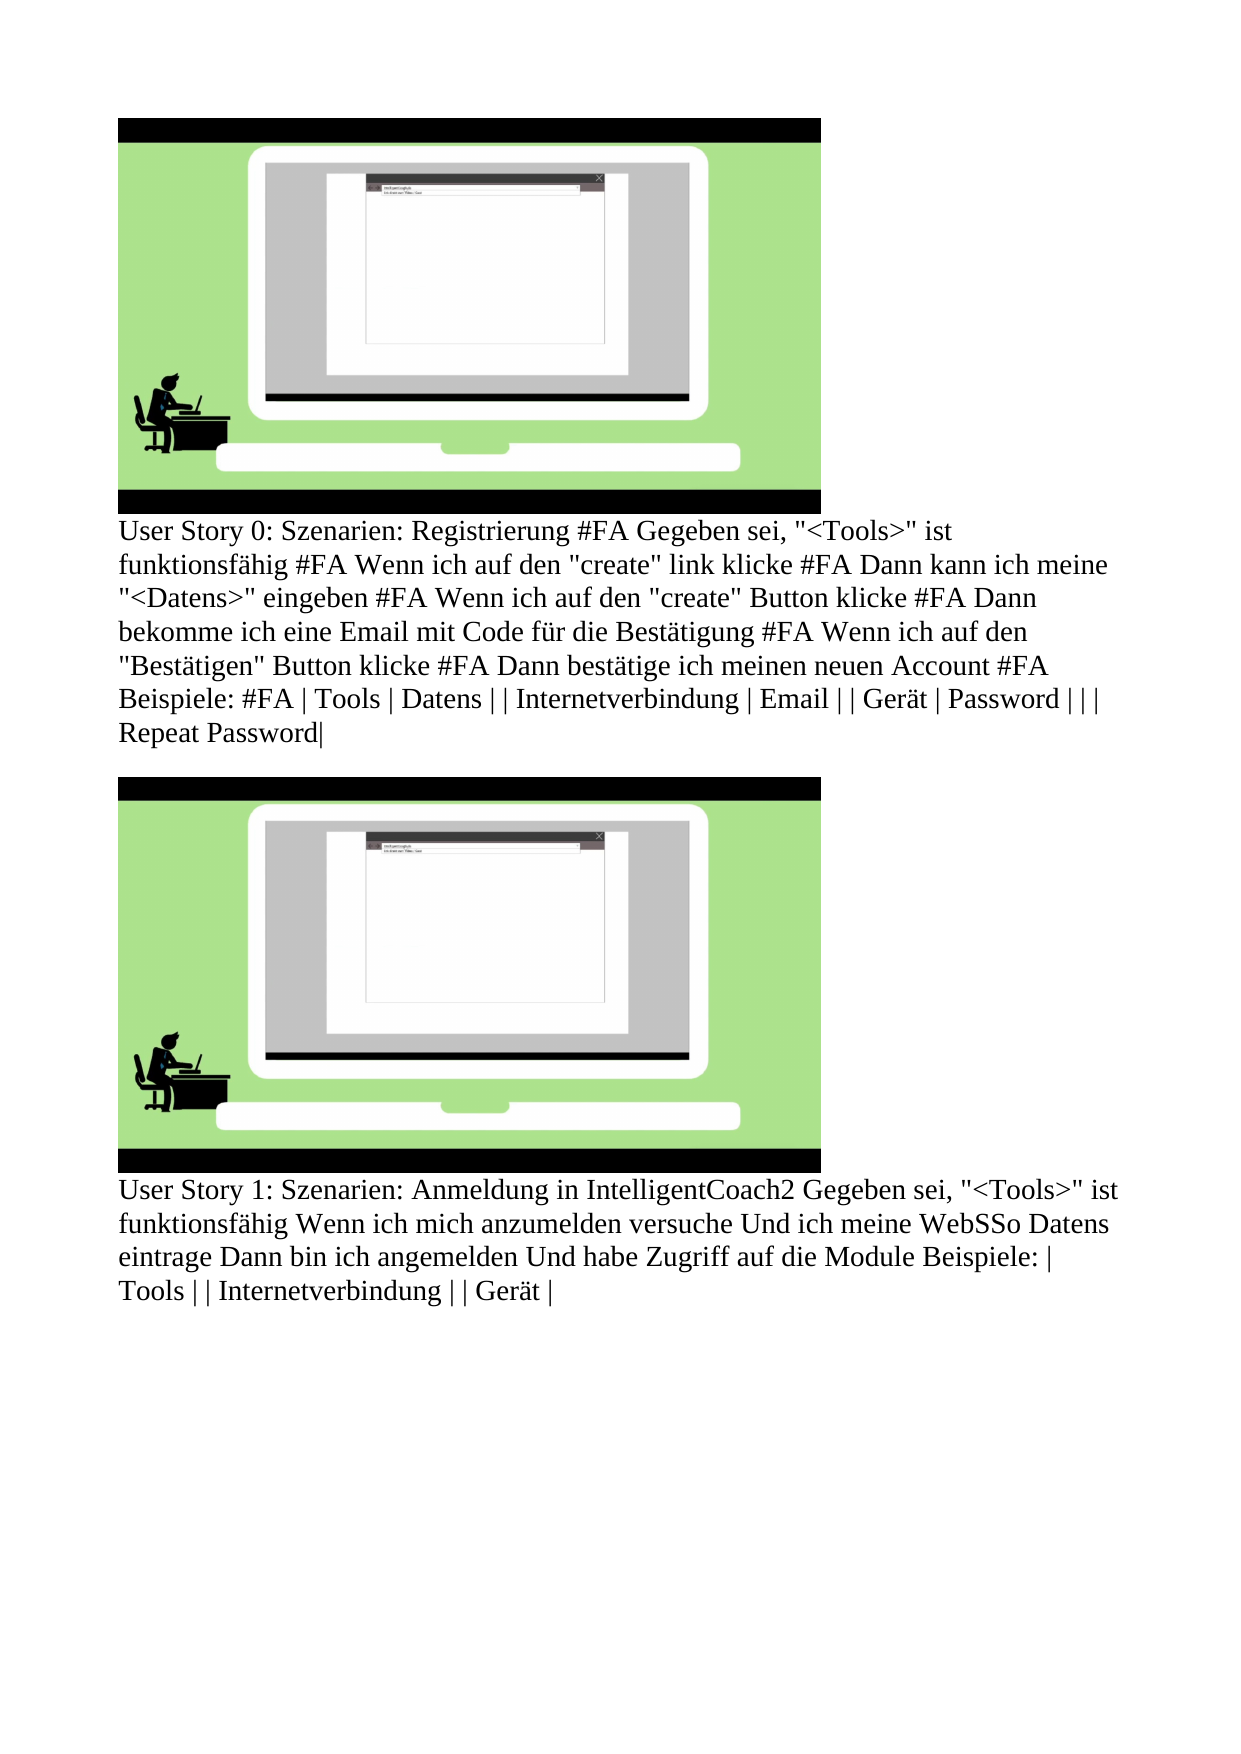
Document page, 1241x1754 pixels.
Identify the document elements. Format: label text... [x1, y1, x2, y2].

text User Story 1: Szenarien: Anmeldung in IntelligentCoach2 Gegeben sei, "<Tools>" ist funktionsfähig Wenn ich mich anzumelden versuche Und ich meine WebSSo Datens eintrage Dann bin ich angemelden Und habe Zugriff auf die Module Beispiele: | Tools | | Internetverbindung | | Gerät | [118, 1172, 1122, 1306]
text User Story 0: Szenarien: Registrierung #FA Gegeben sei, "<Tools>" ist funktionsfähig #FA Wenn ich auf den "create" link klicke #FA Dann kann ich meine "<Datens>" eingeben #FA Wenn ich auf den "create" Button klicke #FA Dann bekomme ich eine Email mit Code für die Bestätigung #FA Wenn ich auf den "Bestätigen" Button klicke #FA Dann bestätige ich meinen neuen Account #FA Beispiele: #FA | Tools | Datens | | Internetverbindung | Email | | Gerät | Password | | | Repeat Password| [118, 513, 1122, 748]
picture [118, 118, 821, 514]
picture [118, 777, 821, 1173]
